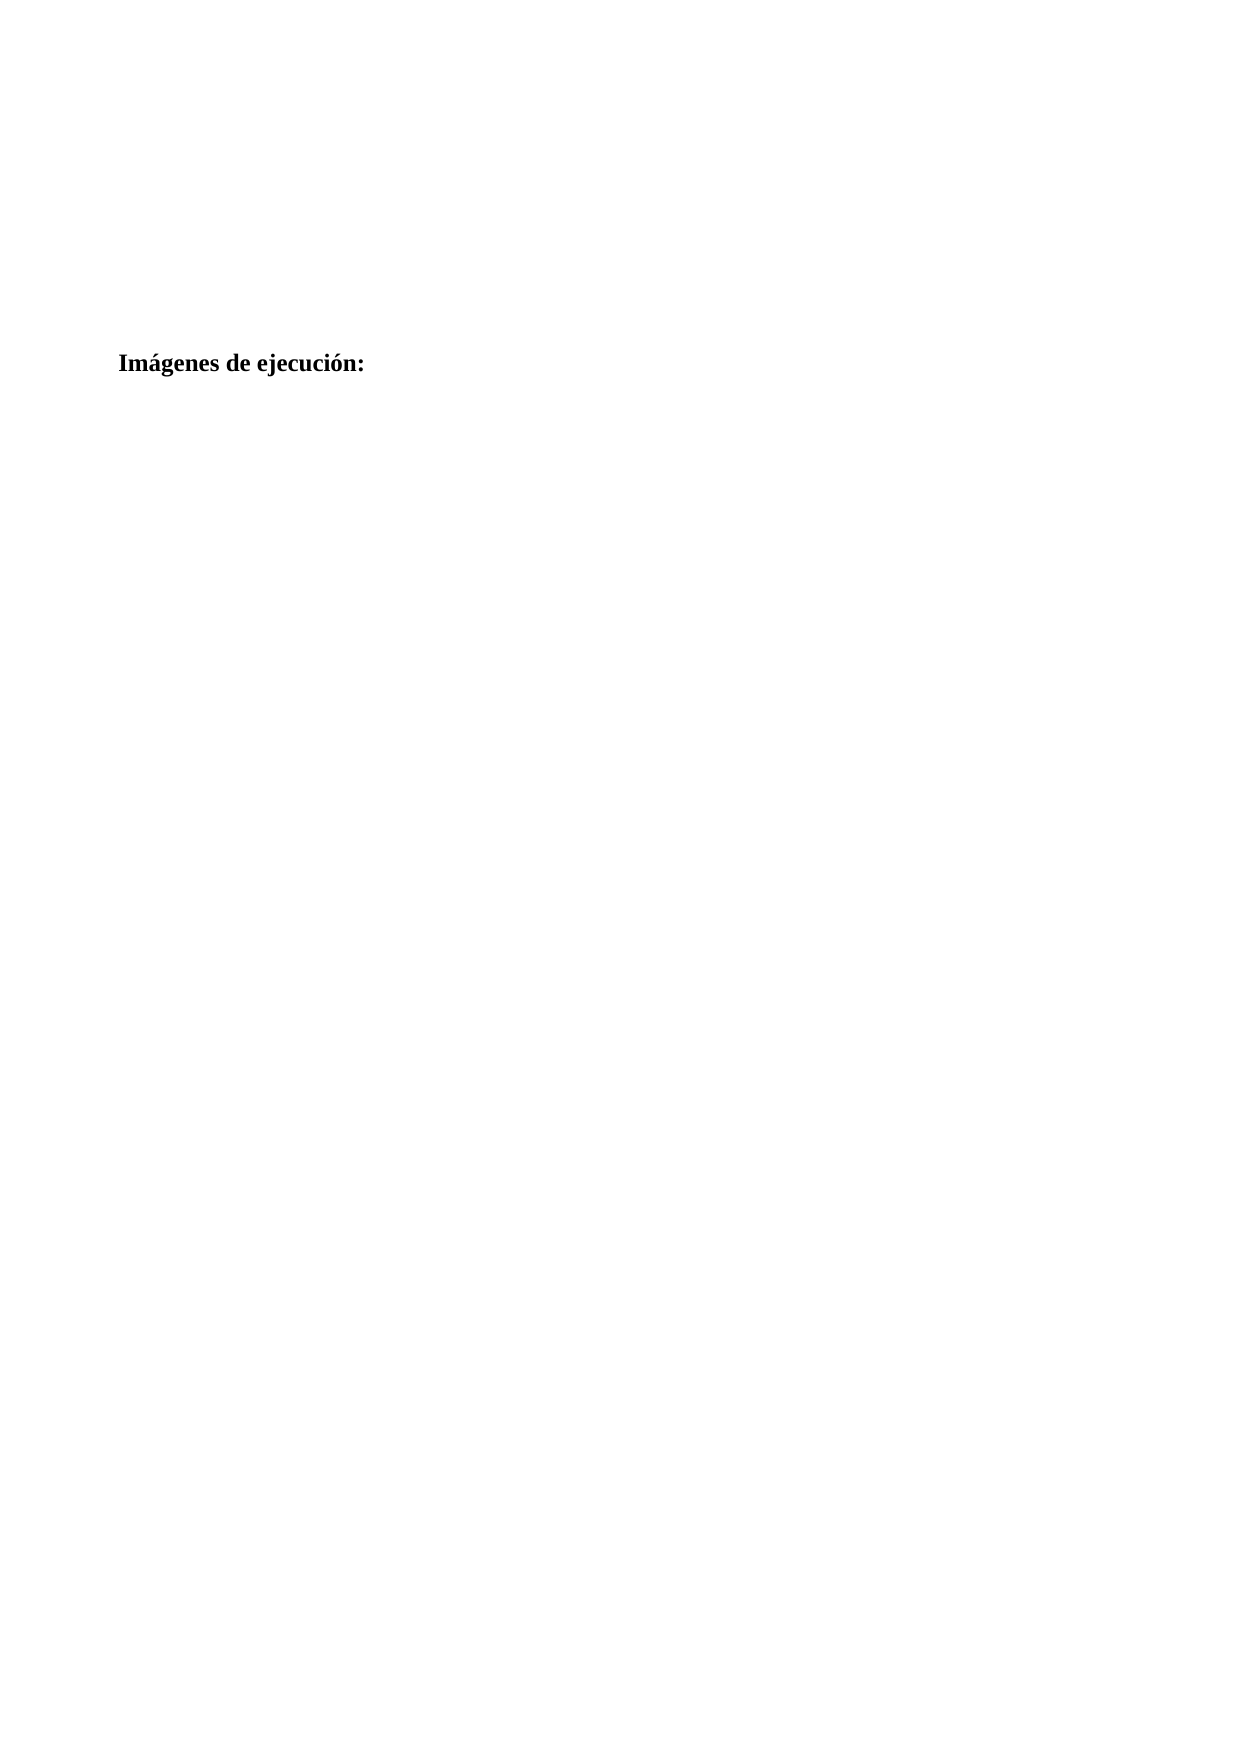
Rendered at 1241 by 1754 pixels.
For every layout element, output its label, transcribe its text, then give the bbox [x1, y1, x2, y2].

text Imágenes de ejecución: [118, 348, 1122, 377]
